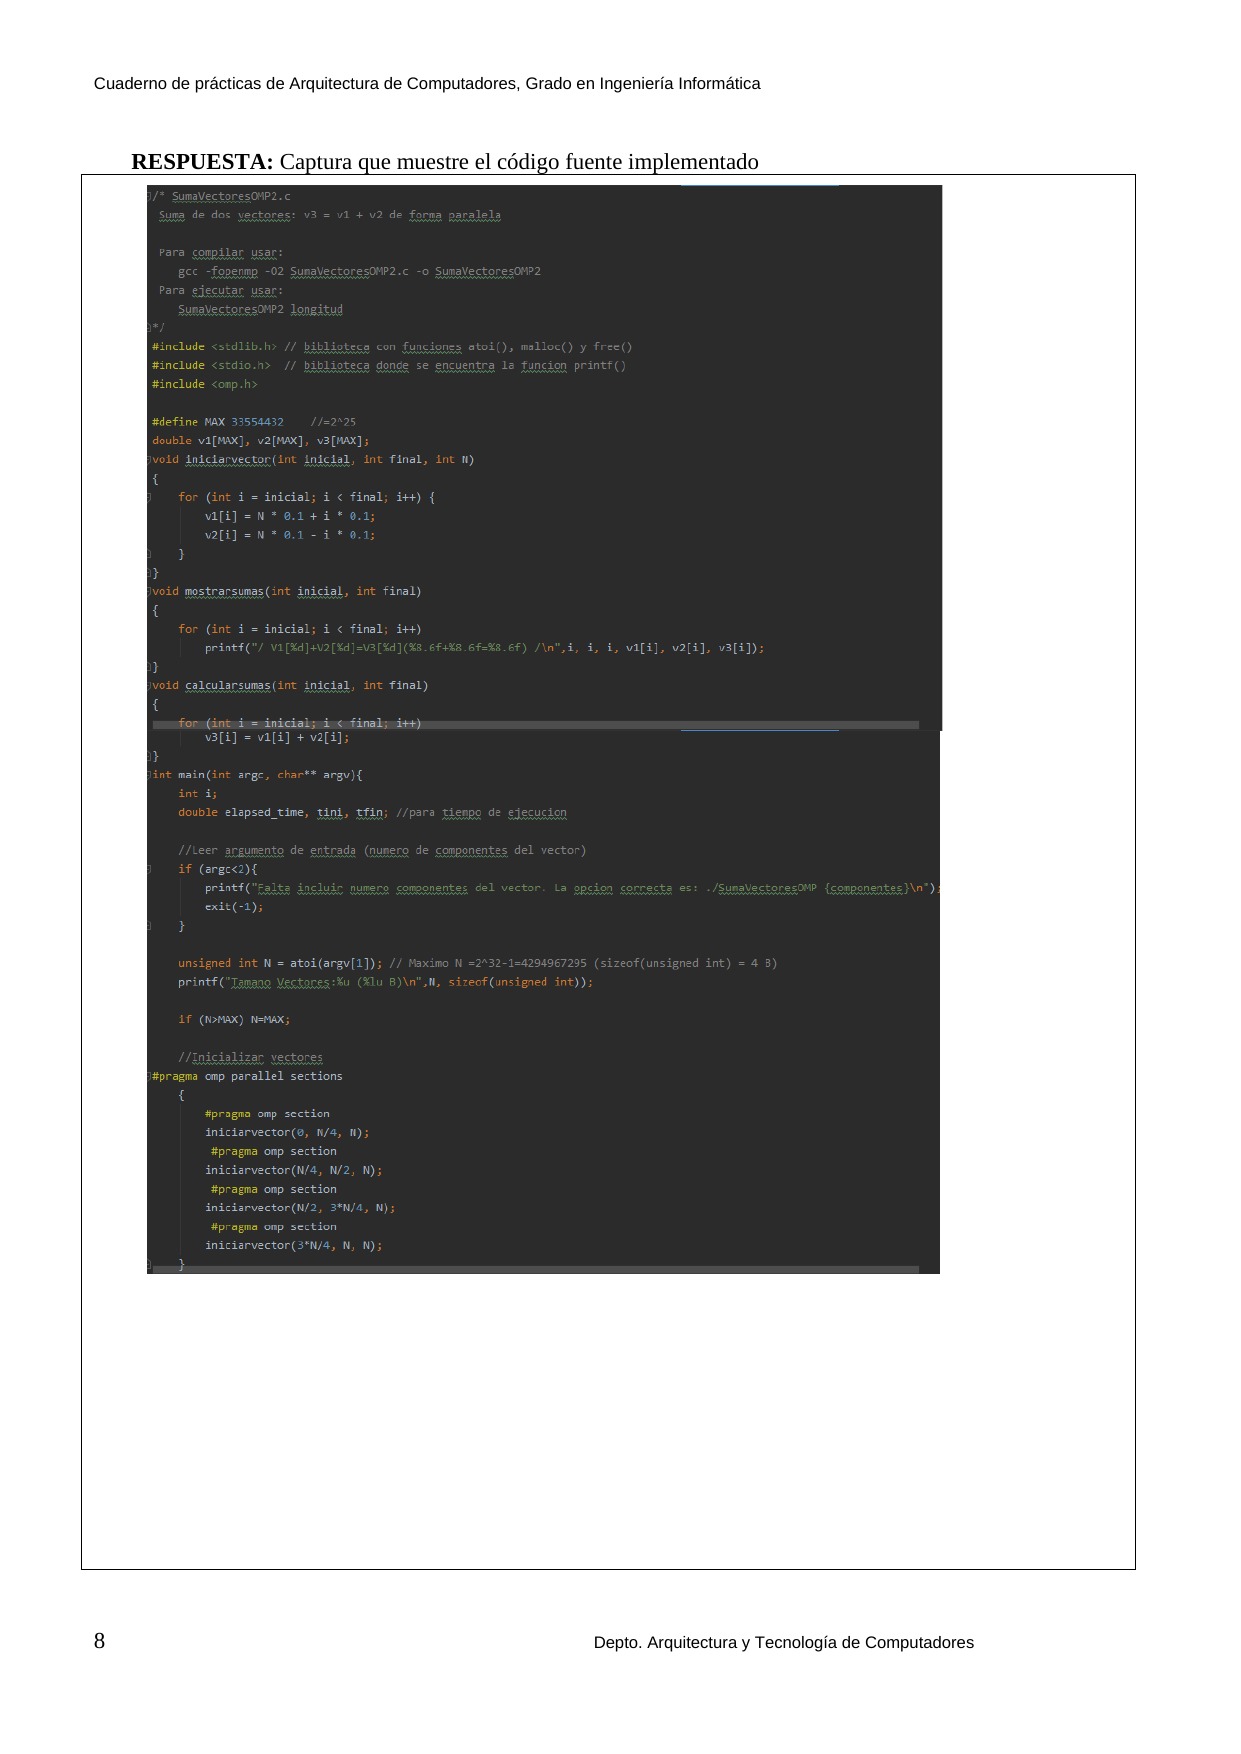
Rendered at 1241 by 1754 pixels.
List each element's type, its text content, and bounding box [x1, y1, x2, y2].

text RESPUESTA: Captura que muestre el código fuente implementado [131, 148, 1140, 174]
table_header [82, 175, 1135, 1569]
picture [147, 185, 943, 1274]
